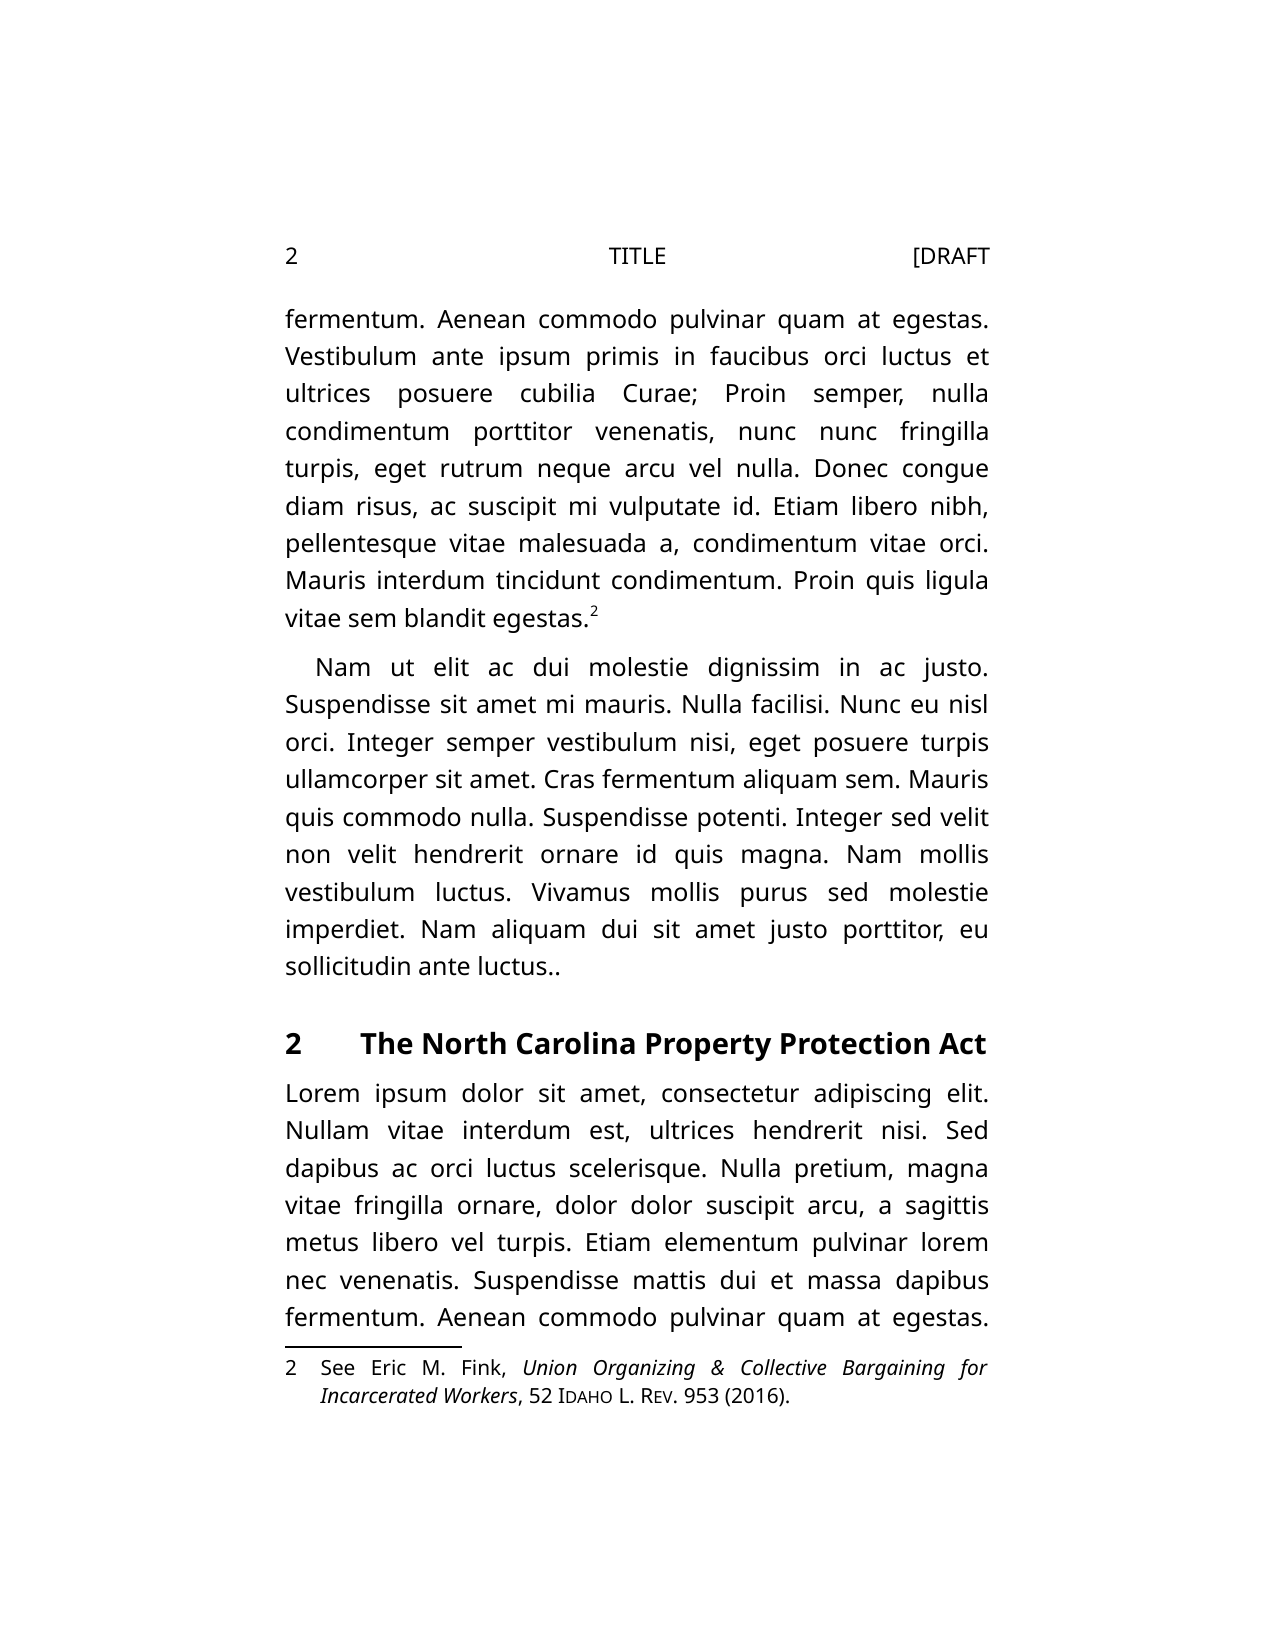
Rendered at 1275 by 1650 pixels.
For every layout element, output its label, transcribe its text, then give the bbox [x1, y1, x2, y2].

text See Eric M. Fink, Union Organizing & Collective Bargaining for Incarcerated Workers, 52 Idaho L. Rev. 953 (2016). [285, 1353, 990, 1410]
subtitle The North Carolina Property Protection Act [285, 1023, 990, 1063]
text Nam ut elit ac dui molestie dignissim in ac justo. Suspendisse sit amet mi mauris. Nulla facilisi. Nunc eu nisl orci. Integer semper vestibulum nisi, eget posuere turpis ullamcorper sit amet. Cras fermentum aliquam sem. Mauris quis commodo nulla. Suspendisse potenti. Integer sed velit non velit hendrerit ornare id quis magna. Nam mollis vestibulum luctus. Vivamus mollis purus sed molestie imperdiet. Nam aliquam dui sit amet justo porttitor, eu sollicitudin ante luctus.. [285, 650, 990, 983]
text Lorem ipsum dolor sit amet, consectetur adipiscing elit. Nullam vitae interdum est, ultrices hendrerit nisi. Sed dapibus ac orci luctus scelerisque. Nulla pretium, magna vitae fringilla ornare, dolor dolor suscipit arcu, a sagittis metus libero vel turpis. Etiam elementum pulvinar lorem nec venenatis. Suspendisse mattis dui et massa dapibus fermentum. Aenean commodo pulvinar quam at egestas. [285, 1076, 990, 1334]
text fermentum. Aenean commodo pulvinar quam at egestas. Vestibulum ante ipsum primis in faucibus orci luctus et ultrices posuere cubilia Curae; Proin semper, nulla condimentum porttitor venenatis, nunc nunc fringilla turpis, eget rutrum neque arcu vel nulla. Donec congue diam risus, ac suscipit mi vulputate id. Etiam libero nibh, pellentesque vitae malesuada a, condimentum vitae orci. Mauris interdum tincidunt condimentum. Proin quis ligula vitae sem blandit egestas. [285, 301, 990, 634]
